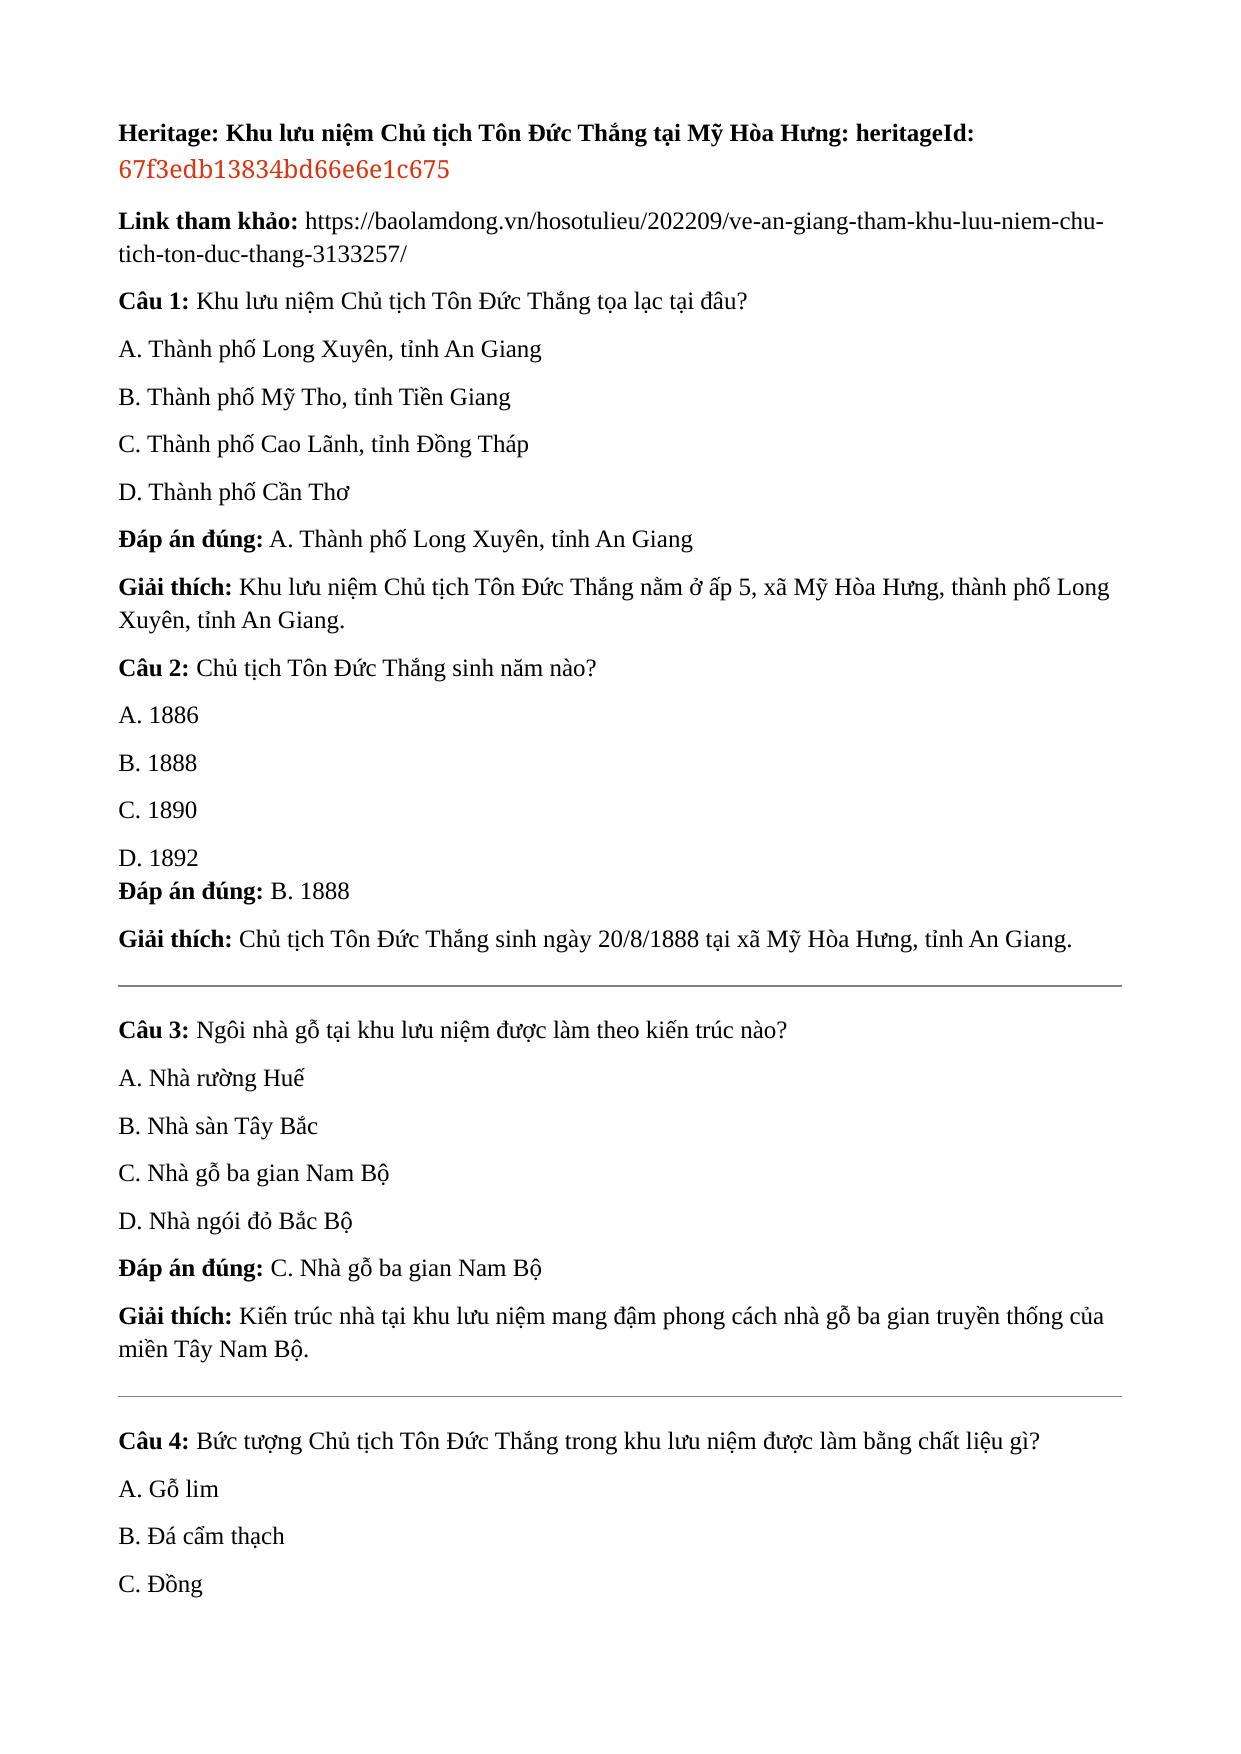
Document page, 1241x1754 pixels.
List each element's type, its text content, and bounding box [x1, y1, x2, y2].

text C. Đồng [118, 1569, 1122, 1598]
text B. Đá cẩm thạch [118, 1521, 1122, 1550]
text Đáp án đúng: C. Nhà gỗ ba gian Nam Bộ [118, 1253, 1122, 1282]
text D. Thành phố Cần Thơ [118, 477, 1122, 506]
text C. Nhà gỗ ba gian Nam Bộ [118, 1158, 1122, 1187]
text A. 1886 [118, 700, 1122, 729]
text A. Nhà rường Huế [118, 1063, 1122, 1092]
text Đáp án đúng: A. Thành phố Long Xuyên, tỉnh An Giang [118, 524, 1122, 553]
text D. 1892 Đáp án đúng: B. 1888 [118, 843, 1122, 905]
text Câu 2: Chủ tịch Tôn Đức Thắng sinh năm nào? [118, 653, 1122, 681]
text Giải thích: Khu lưu niệm Chủ tịch Tôn Đức Thắng nằm ở ấp 5, xã Mỹ Hòa Hưng, thành phố Long Xuyên, tỉnh An Giang. [118, 572, 1122, 634]
text Câu 1: Khu lưu niệm Chủ tịch Tôn Đức Thắng tọa lạc tại đâu? [118, 286, 1122, 315]
text A. Gỗ lim [118, 1474, 1122, 1502]
text Câu 4: Bức tượng Chủ tịch Tôn Đức Thắng trong khu lưu niệm được làm bằng chất liệu gì? [118, 1426, 1122, 1455]
text Giải thích: Chủ tịch Tôn Đức Thắng sinh ngày 20/8/1888 tại xã Mỹ Hòa Hưng, tỉnh An Giang. [118, 924, 1122, 952]
text Link tham khảo: https://baolamdong.vn/hosotulieu/202209/ve-an-giang-tham-khu-luu-niem-chu-tich-ton-duc-thang-3133257/ [118, 206, 1122, 267]
text B. Thành phố Mỹ Tho, tỉnh Tiền Giang [118, 382, 1122, 410]
text C. Thành phố Cao Lãnh, tỉnh Đồng Tháp [118, 429, 1122, 458]
text D. Nhà ngói đỏ Bắc Bộ [118, 1206, 1122, 1235]
text B. 1888 [118, 748, 1122, 777]
text Câu 3: Ngôi nhà gỗ tại khu lưu niệm được làm theo kiến trúc nào? [118, 1016, 1122, 1044]
text B. Nhà sàn Tây Bắc [118, 1111, 1122, 1139]
text Heritage: Khu lưu niệm Chủ tịch Tôn Đức Thắng tại Mỹ Hòa Hưng: heritageId: 67f3edb13834bd66e6e1c675 [118, 118, 1122, 186]
text A. Thành phố Long Xuyên, tỉnh An Giang [118, 334, 1122, 363]
text C. 1890 [118, 795, 1122, 824]
text Giải thích: Kiến trúc nhà tại khu lưu niệm mang đậm phong cách nhà gỗ ba gian truyền thống của miền Tây Nam Bộ. [118, 1301, 1122, 1363]
